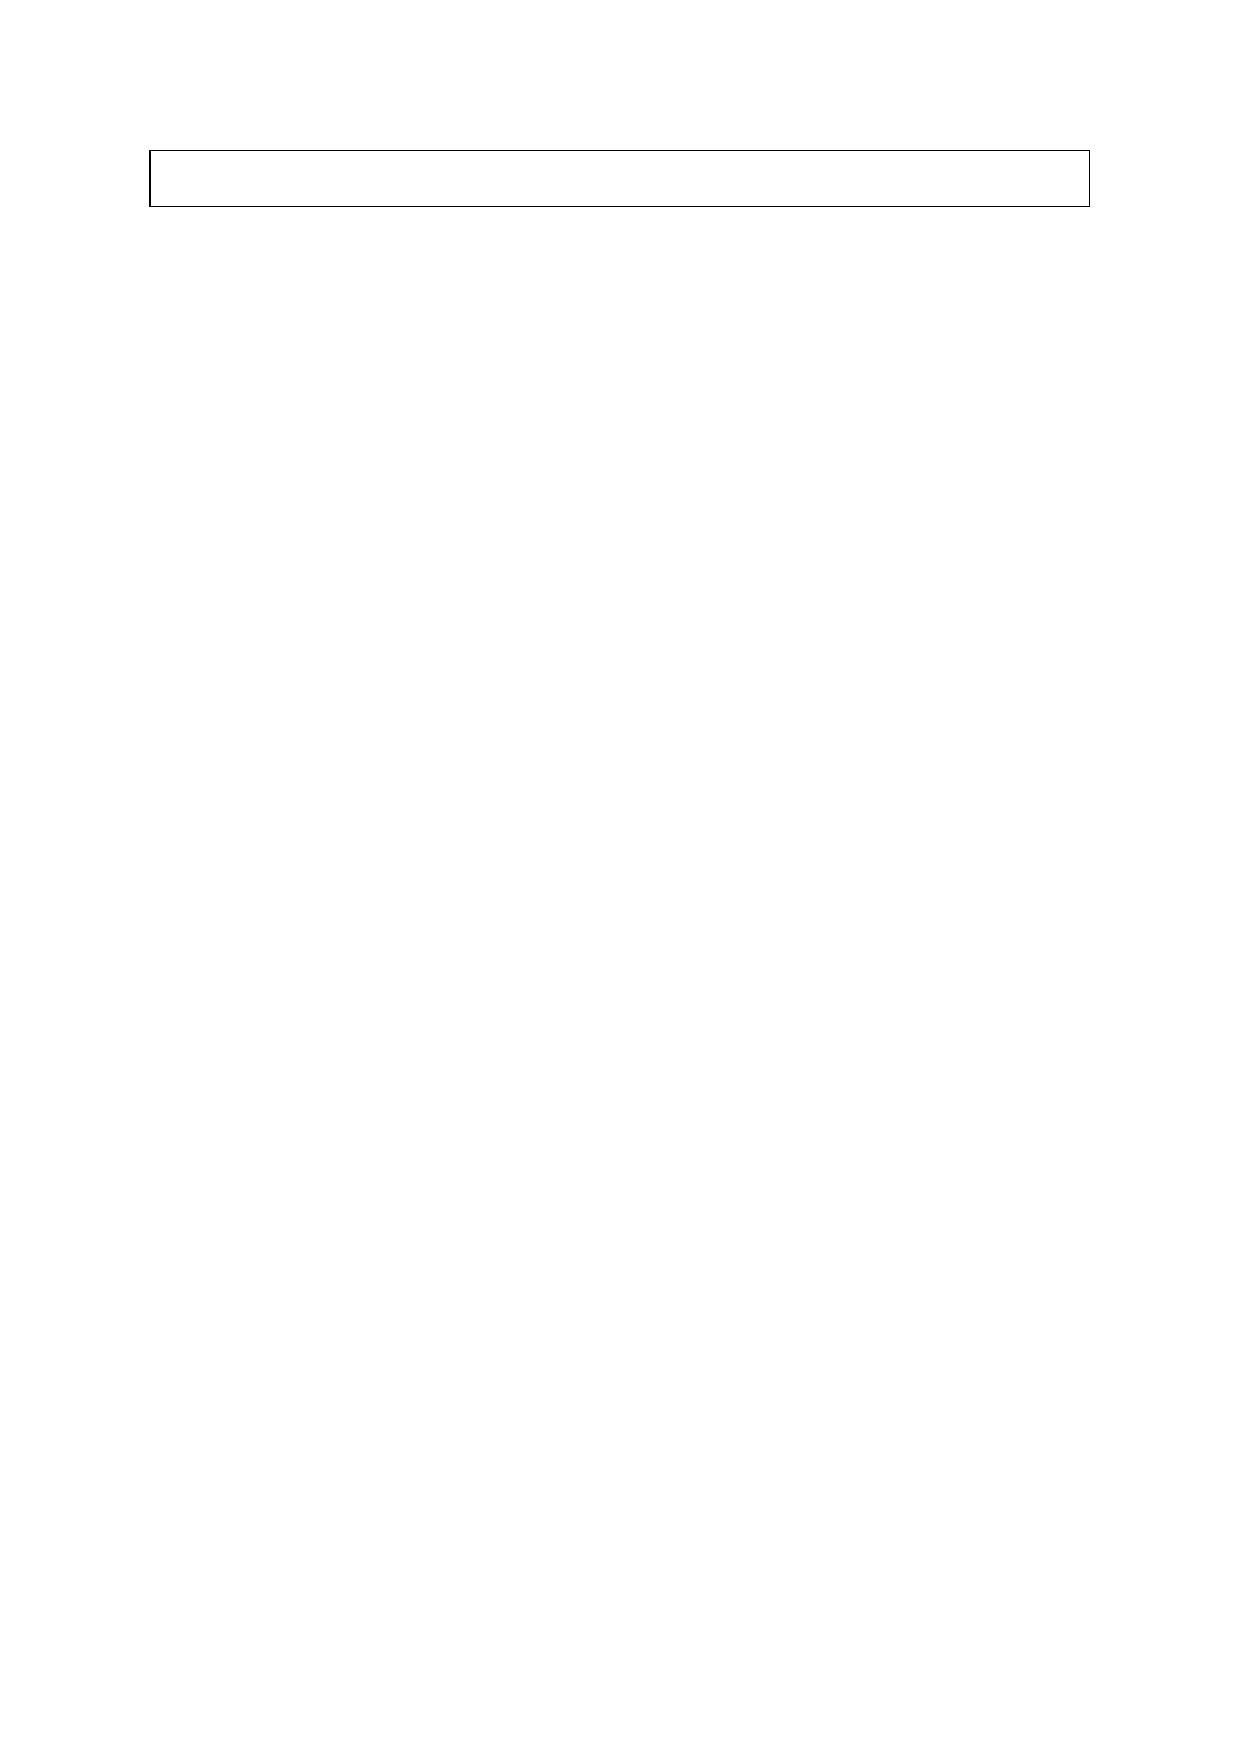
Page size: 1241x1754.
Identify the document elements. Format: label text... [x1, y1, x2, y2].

table_header The home page would straight be a simple white page with different sections. Big rectangles with grey borders.. You can navigate to the different sections using the bar at the top of the screen or by directly clicking on the section that you want. All of the pages would have the same design, just simple squares all over the page (ordered) with just the price at the bottom of the square and an image of the product inside. The about page would be a text stating the objectives of the brand, where it is located their email address etc... [151, 151, 1089, 206]
